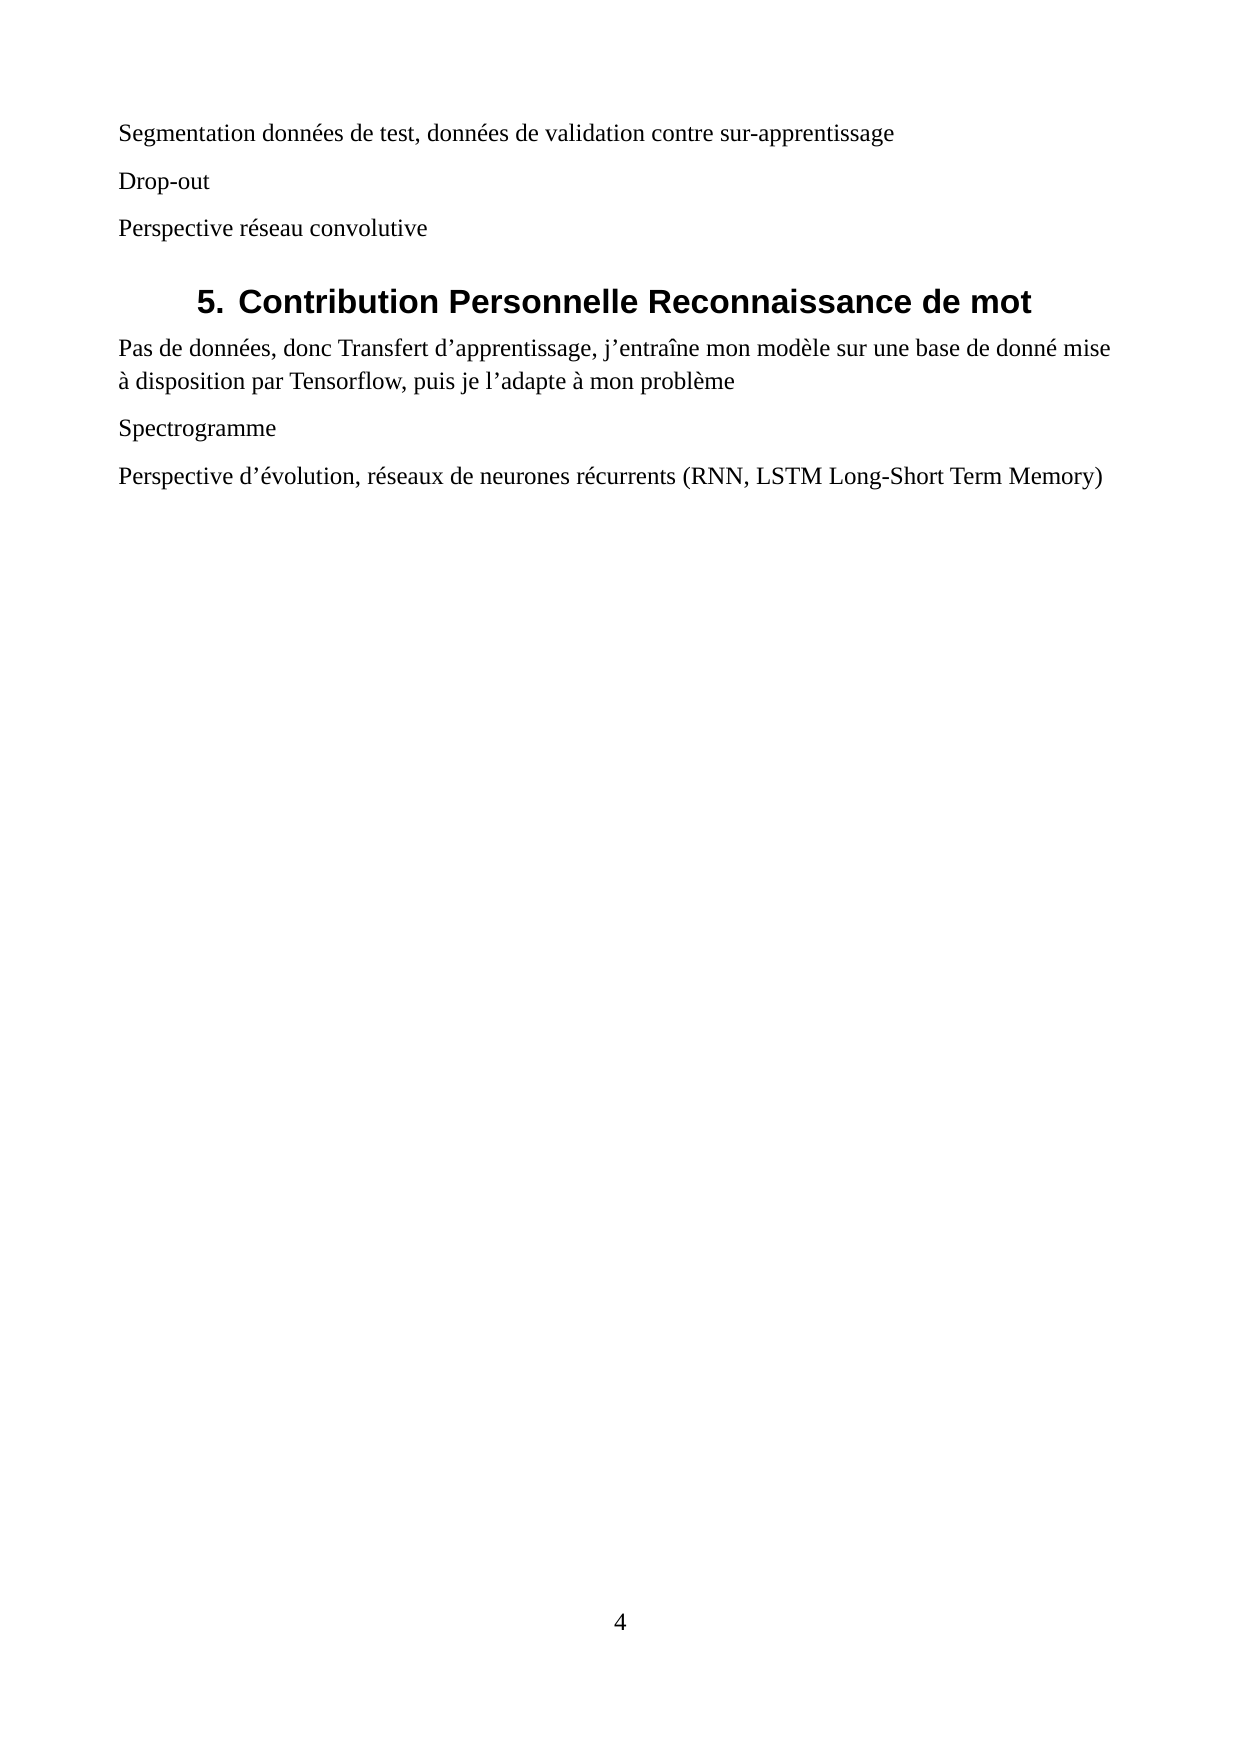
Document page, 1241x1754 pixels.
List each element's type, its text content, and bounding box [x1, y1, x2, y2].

subtitle Contribution Personnelle Reconnaissance de mot [197, 282, 1122, 320]
text Drop-out [118, 166, 1122, 194]
text Perspective réseau convolutive [118, 213, 1122, 242]
text Pas de données, donc Transfert d’apprentissage, j’entraîne mon modèle sur une base de donné mise à disposition par Tensorflow, puis je l’adapte à mon problème [118, 333, 1122, 395]
text Segmentation données de test, données de validation contre sur-apprentissage [118, 118, 1122, 147]
text Spectrogramme [118, 413, 1122, 442]
text Perspective d’évolution, réseaux de neurones récurrents (RNN, LSTM Long-Short Term Memory) [118, 461, 1122, 490]
